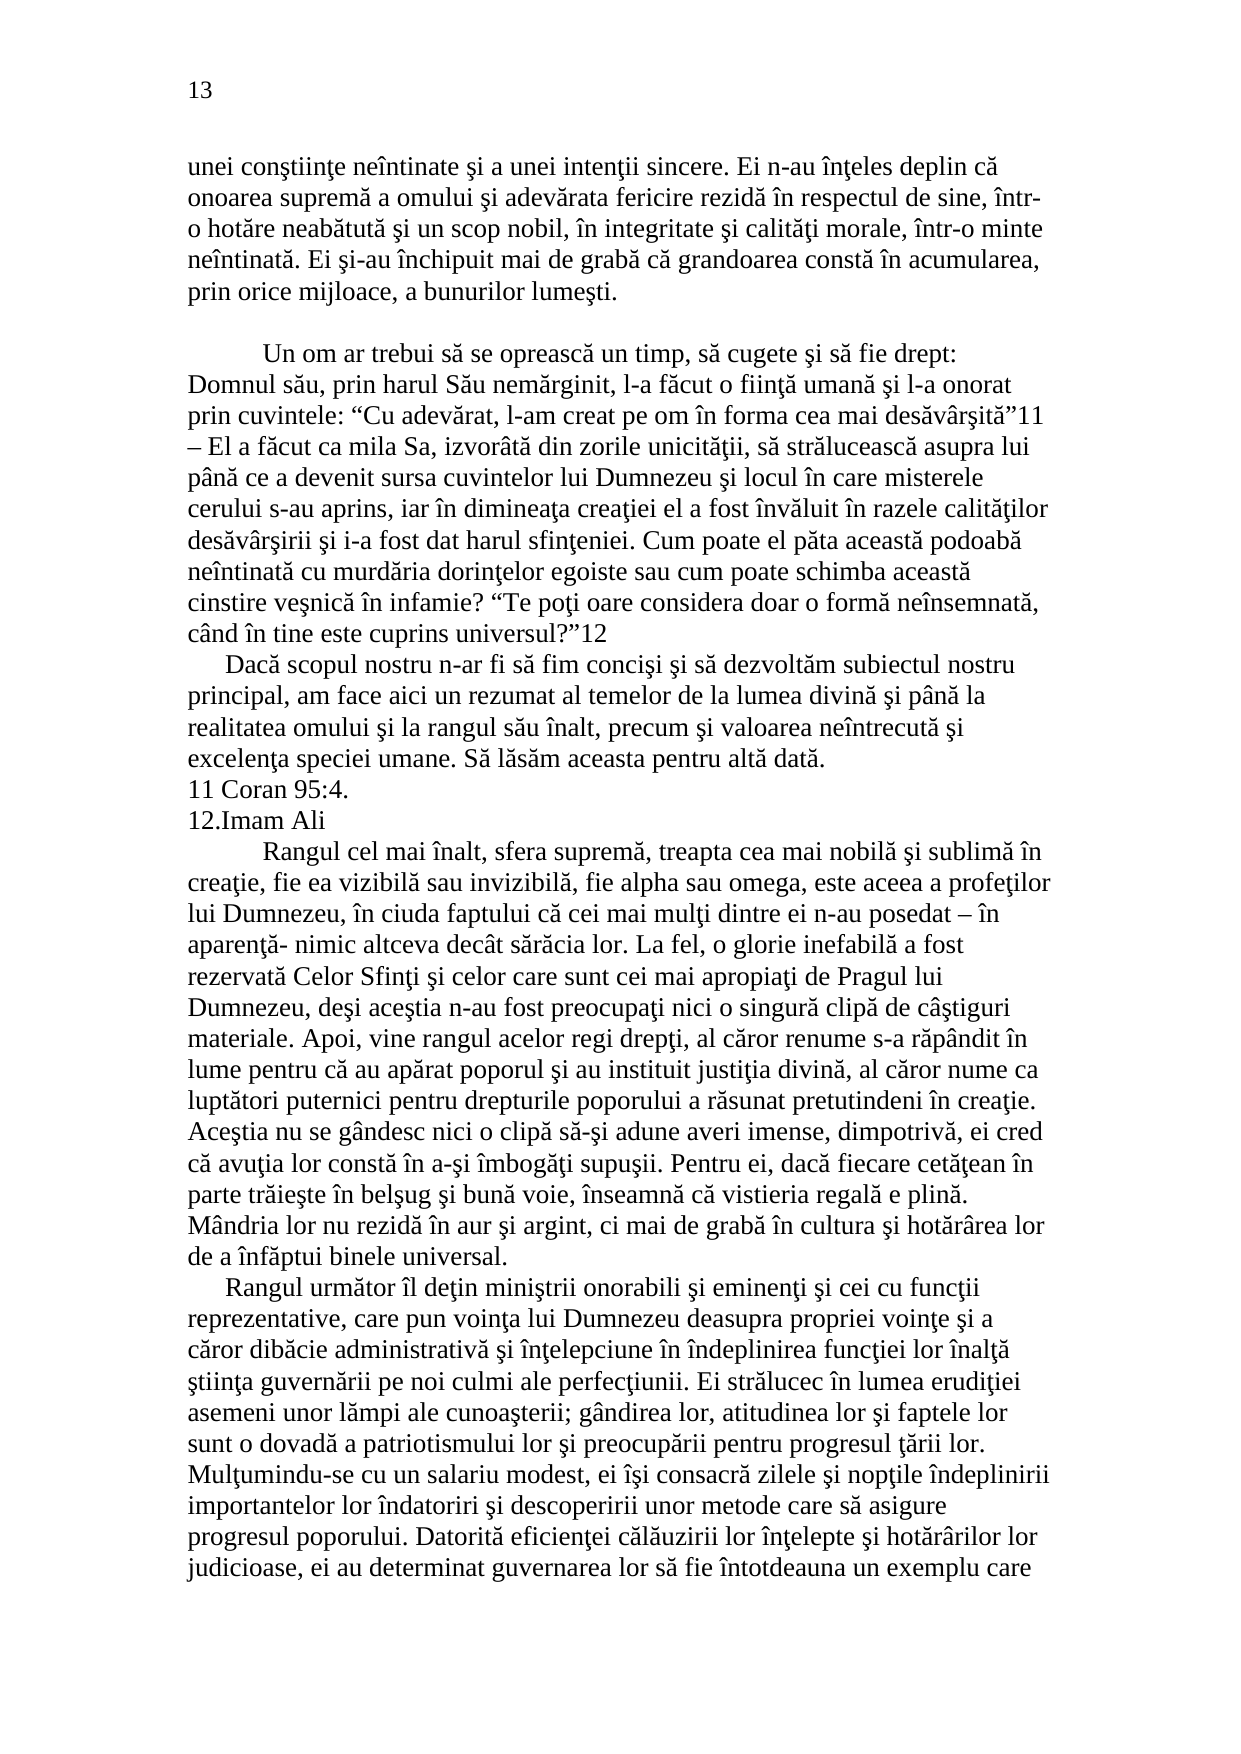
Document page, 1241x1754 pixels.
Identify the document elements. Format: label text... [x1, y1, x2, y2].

text Un om ar trebui să se oprească un timp, să cugete şi să fie drept: Domnul său, prin harul Său nemărginit, l-a făcut o fiinţă umană şi l-a onorat prin cuvintele: “Cu adevărat, l-am creat pe om în forma cea mai desăvârşită”11 – El a făcut ca mila Sa, izvorâtă din zorile unicităţii, să strălucească asupra lui până ce a devenit sursa cuvintelor lui Dumnezeu şi locul în care misterele cerului s-au aprins, iar în dimineaţa creaţiei el a fost învăluit în razele calităţilor desăvârşirii şi i-a fost dat harul sfinţeniei. Cum poate el păta această podoabă neîntinată cu murdăria dorinţelor egoiste sau cum poate schimba această cinstire veşnică în infamie? “Te poţi oare considera doar o formă neînsemnată, când în tine este cuprins universul?”12 [187, 337, 1053, 648]
text principal, am face aici un rezumat al temelor de la lumea divină şi până la realitatea omului şi la rangul său înalt, precum şi valoarea neîntrecută şi excelenţa speciei umane. Să lăsăm aceasta pentru altă dată. [187, 679, 1053, 773]
text Rangul cel mai înalt, sfera supremă, treapta cea mai nobilă şi sublimă în creaţie, fie ea vizibilă sau invizibilă, fie alpha sau omega, este aceea a profeţilor lui Dumnezeu, în ciuda faptului că cei mai mulţi dintre ei n-au posedat – în aparenţă- nimic altceva decât sărăcia lor. La fel, o glorie inefabilă a fost rezervată Celor Sfinţi şi celor care sunt cei mai apropiaţi de Pragul lui Dumnezeu, deşi aceştia n-au fost preocupaţi nici o singură clipă de câştiguri materiale. Apoi, vine rangul acelor regi drepţi, al căror renume s-a răpândit în lume pentru că au apărat poporul şi au instituit justiţia divină, al căror nume ca luptători puternici pentru drepturile poporului a răsunat pretutindeni în creaţie. Aceştia nu se gândesc nici o clipă să-şi adune averi imense, dimpotrivă, ei cred că avuţia lor constă în a-şi îmbogăţi supuşii. Pentru ei, dacă fiecare cetăţean în parte trăieşte în belşug şi bună voie, înseamnă că vistieria regală e plină. Mândria lor nu rezidă în aur şi argint, ci mai de grabă în cultura şi hotărârea lor de a înfăptui binele universal. [187, 835, 1053, 1271]
text reprezentative, care pun voinţa lui Dumnezeu deasupra propriei voinţe şi a căror dibăcie administrativă şi înţelepciune în îndeplinirea funcţiei lor înalţă ştiinţa guvernării pe noi culmi ale perfecţiunii. Ei strălucec în lumea erudiţiei asemeni unor lămpi ale cunoaşterii; gândirea lor, atitudinea lor şi faptele lor sunt o dovadă a patriotismului lor şi preocupării pentru progresul ţării lor. Mulţumindu-se cu un salariu modest, ei îşi consacră zilele şi nopţile îndeplinirii importantelor lor îndatoriri şi descoperirii unor metode care să asigure progresul poporului. Datorită eficienţei călăuzirii lor înţelepte şi hotărârilor lor judicioase, ei au determinat guvernarea lor să fie întotdeauna un exemplu care [187, 1302, 1053, 1583]
text 12.Imam Ali [187, 804, 1053, 835]
text unei conştiinţe neîntinate şi a unei intenţii sincere. Ei n-au înţeles deplin că onoarea supremă a omului şi adevărata fericire rezidă în respectul de sine, într-o hotăre neabătută şi un scop nobil, în integritate şi calităţi morale, într-o minte neîntinată. Ei şi-au închipuit mai de grabă că grandoarea constă în acumularea, prin orice mijloace, a bunurilor lumeşti. [187, 150, 1053, 306]
text Dacă scopul nostru n-ar fi să fim concişi şi să dezvoltăm subiectul nostru [225, 648, 1053, 679]
text 11 Coran 95:4. [187, 773, 1053, 804]
text Rangul următor îl deţin miniştrii onorabili şi eminenţi şi cei cu funcţii [225, 1271, 1053, 1302]
